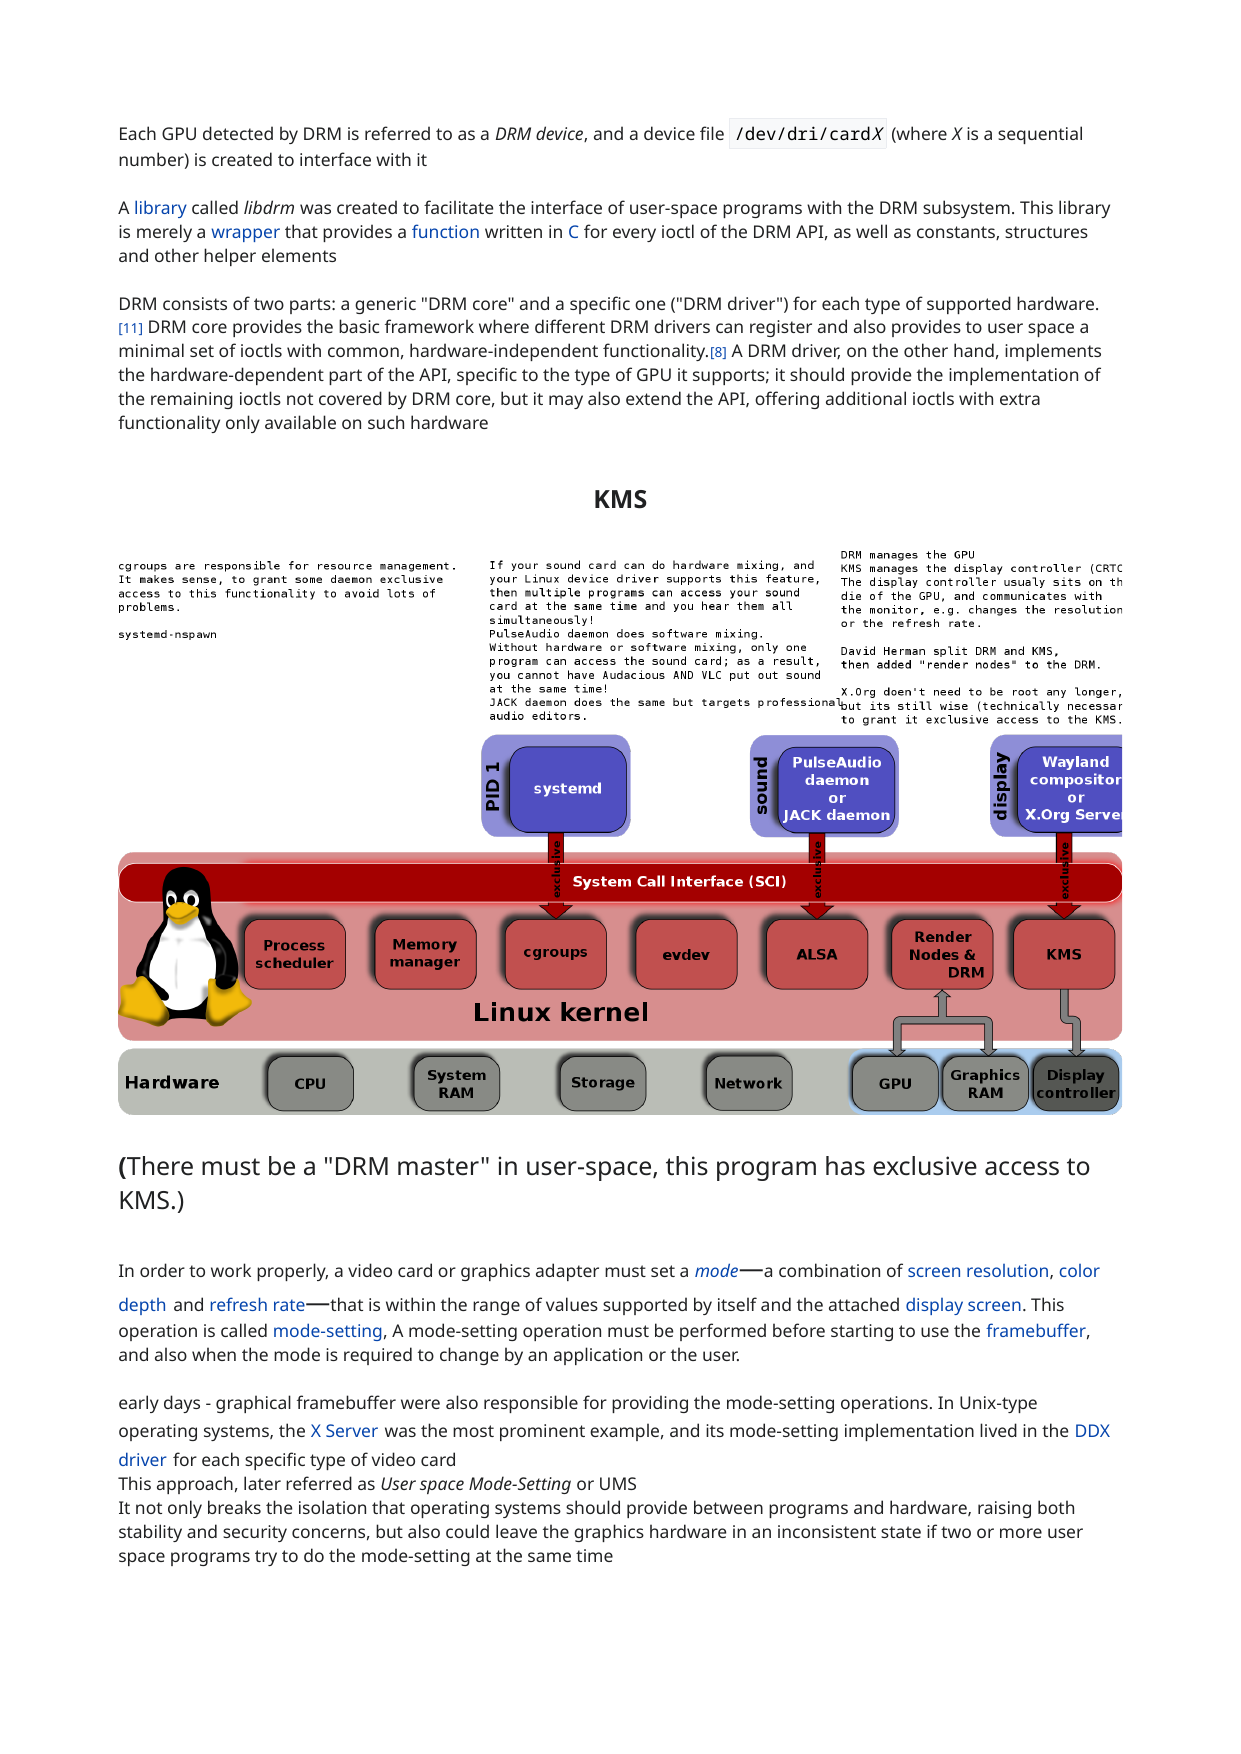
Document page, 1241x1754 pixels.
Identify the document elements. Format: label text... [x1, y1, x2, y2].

text Each GPU detected by DRM is referred to as a DRM device, and a device file /dev/dri/cardX (where X is a sequential number) is created to interface with it [118, 118, 1122, 172]
text In order to work properly, a video card or graphics adapter must set a mode—a combination of screen resolution, color depth and refresh rate—that is within the range of values supported by itself and the attached display screen. This operation is called mode-setting, A mode-setting operation must be performed before starting to use the framebuffer, and also when the mode is required to change by an application or the user. [118, 1251, 1122, 1367]
text A library called libdrm was created to facilitate the interface of user-space programs with the DRM subsystem. This library is merely a wrapper that provides a function written in C for every ioctl of the DRM API, as well as constants, structures and other helper elements [118, 196, 1122, 267]
picture [118, 550, 1123, 1115]
text early days - graphical framebuffer were also responsible for providing the mode-setting operations. In Unix-type operating systems, the X Server was the most prominent example, and its mode-setting implementation lived in the DDX driver for each specific type of video card [118, 1391, 1122, 1472]
text This approach, later referred as User space Mode-Setting or UMS [118, 1472, 1122, 1496]
text (There must be a "DRM master" in user-space, this program has exclusive access to KMS.) [118, 1149, 1122, 1217]
text DRM consists of two parts: a generic "DRM core" and a specific one ("DRM driver") for each type of supported hardware.[11] DRM core provides the basic framework where different DRM drivers can register and also provides to user space a minimal set of ioctls with common, hardware-independent functionality.[8] A DRM driver, on the other hand, implements the hardware-dependent part of the API, specific to the type of GPU it supports; it should provide the implementation of the remaining ioctls not covered by DRM core, but it may also extend the API, offering additional ioctls with extra functionality only available on such hardware [118, 291, 1122, 434]
text KMS [118, 482, 1122, 516]
text It not only breaks the isolation that operating systems should provide between programs and hardware, raising both stability and security concerns, but also could leave the graphics hardware in an inconsistent state if two or more user space programs try to do the mode-setting at the same time [118, 1496, 1122, 1567]
